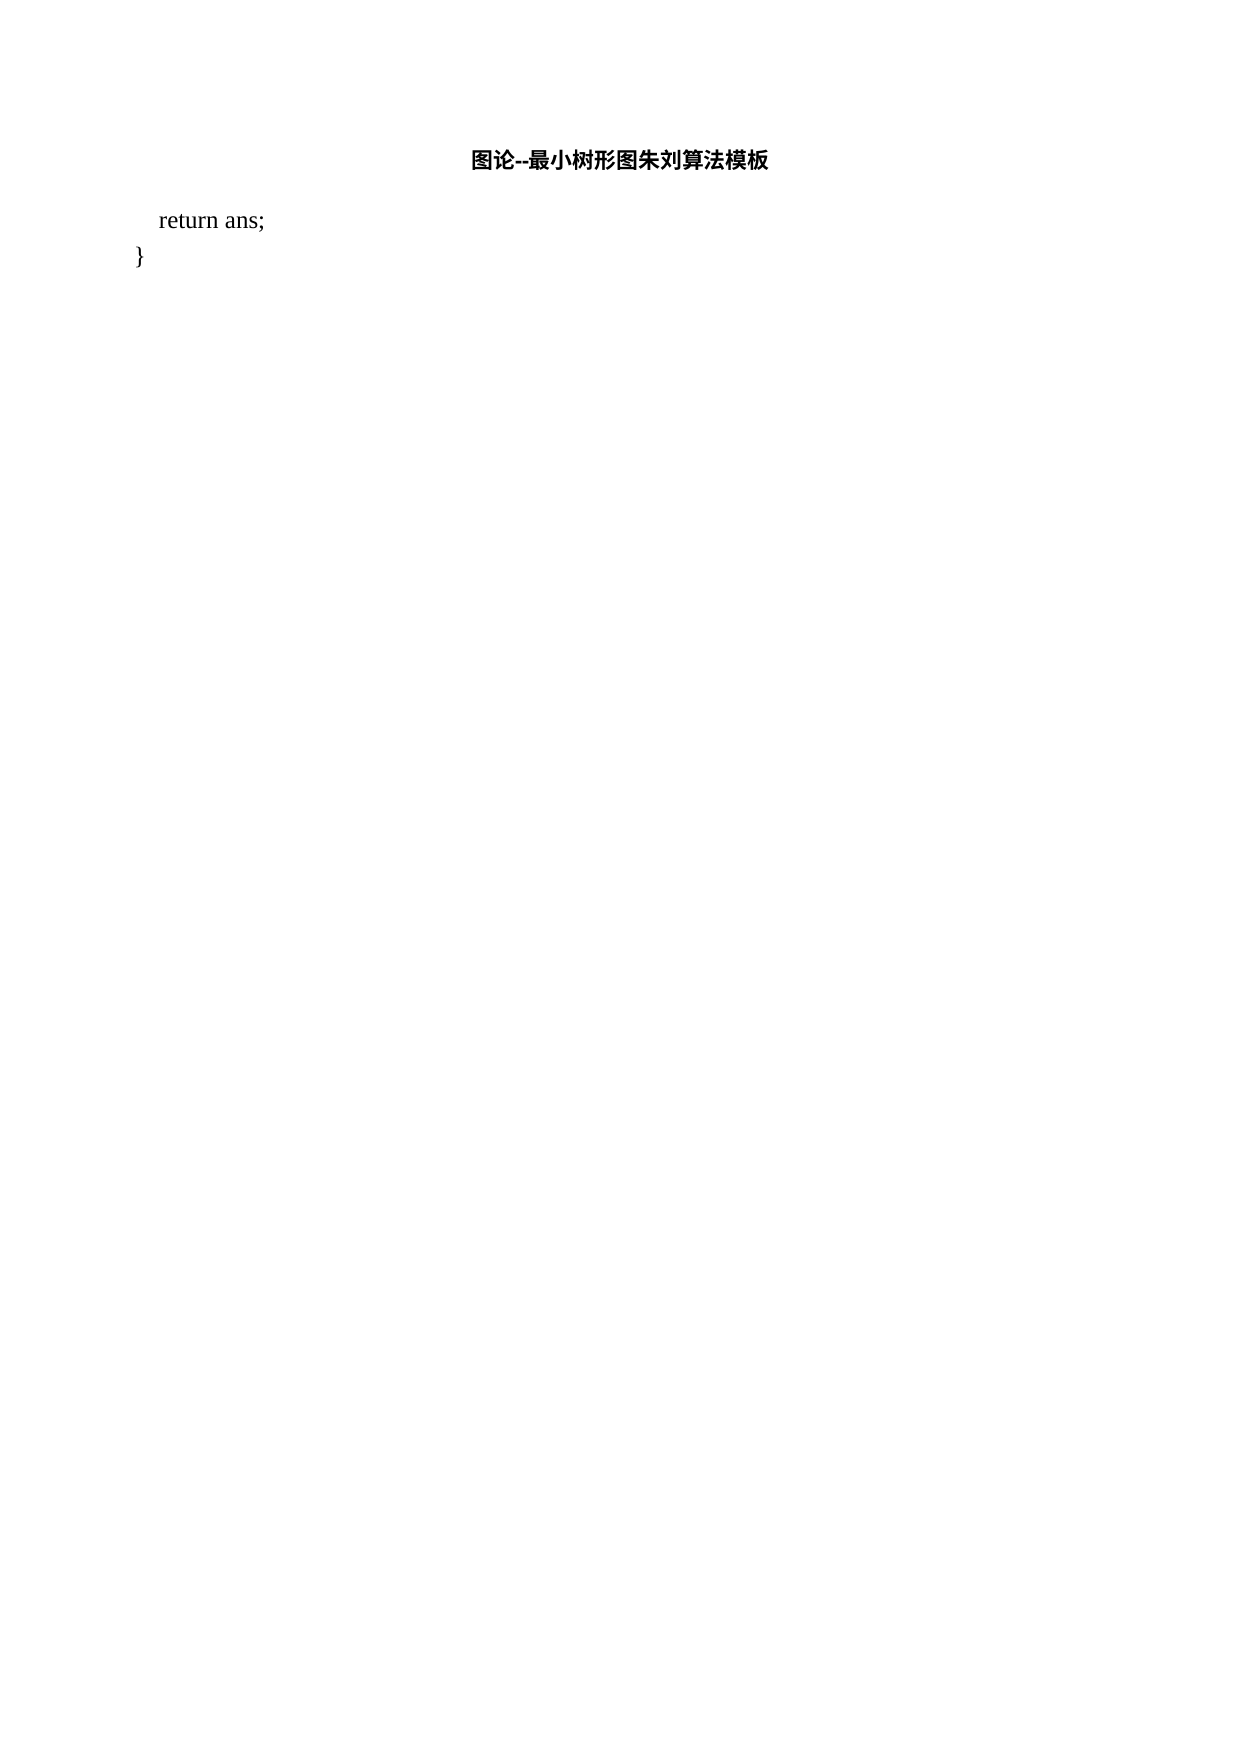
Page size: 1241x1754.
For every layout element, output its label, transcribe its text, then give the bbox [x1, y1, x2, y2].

text } [134, 241, 1106, 270]
text return ans; [134, 204, 1106, 234]
